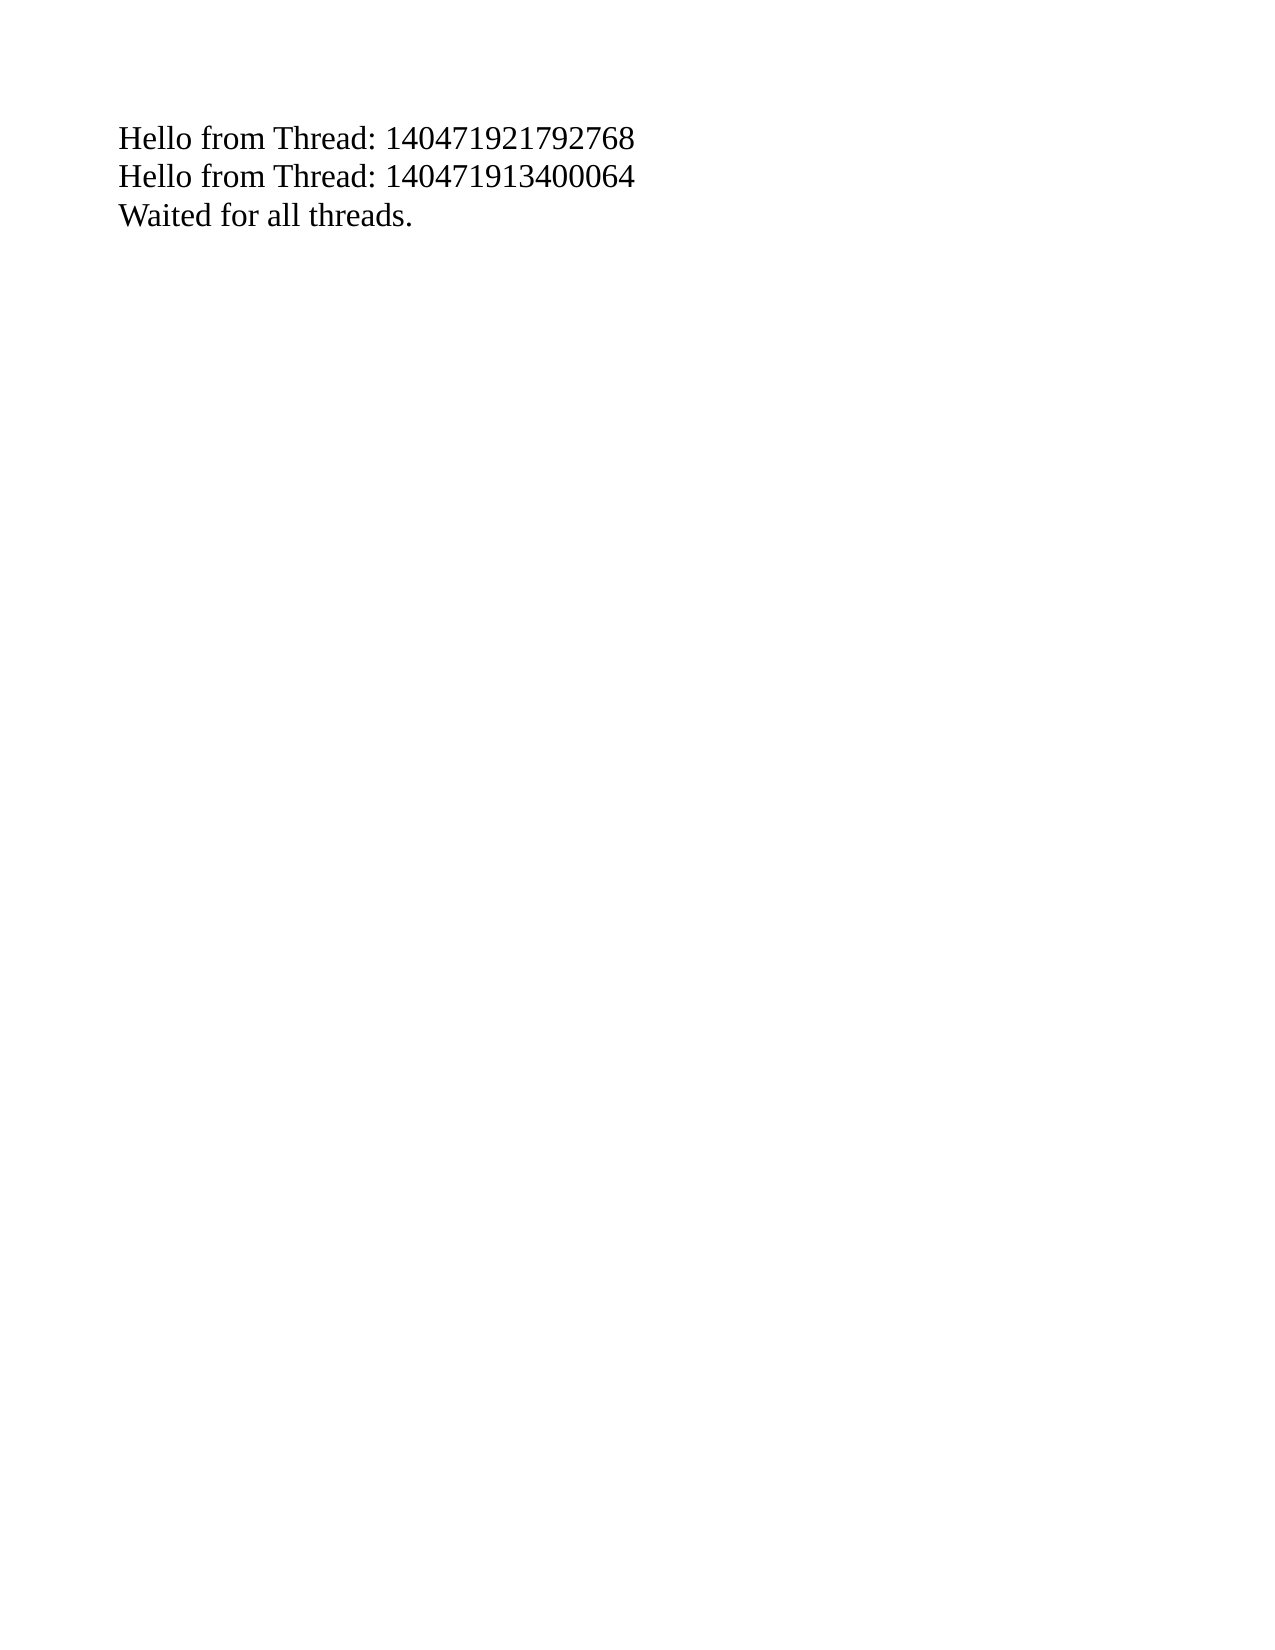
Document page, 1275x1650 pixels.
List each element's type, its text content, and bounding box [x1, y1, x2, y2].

text Hello from Thread: 140471921792768 [118, 118, 1157, 156]
text Hello from Thread: 140471913400064 [118, 156, 1157, 195]
text Waited for all threads. [118, 195, 1157, 233]
